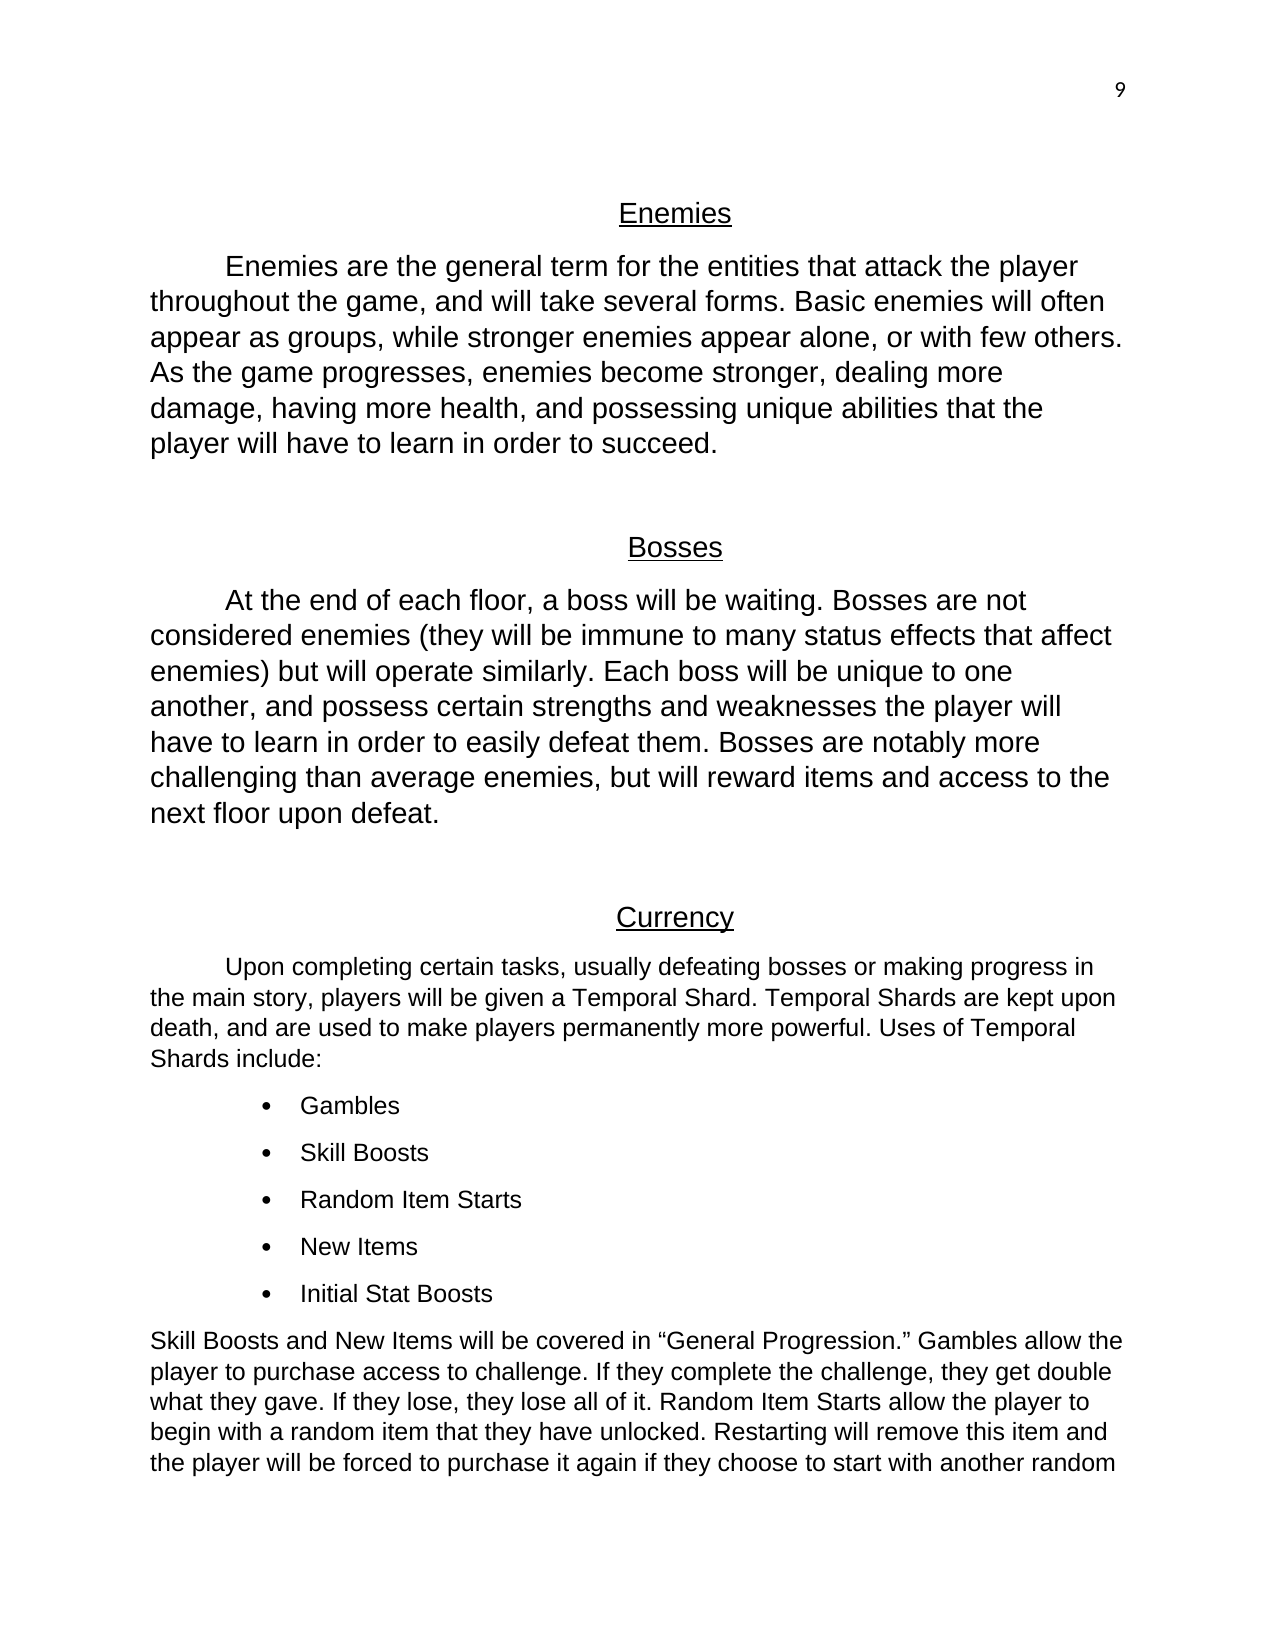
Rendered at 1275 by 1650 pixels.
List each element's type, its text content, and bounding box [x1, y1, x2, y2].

list Random Item Starts [262, 1185, 1125, 1214]
text Upon completing certain tasks, usually defeating bosses or making progress in the main story, players will be given a Temporal Shard. Temporal Shards are kept upon death, and are used to make players permanently more powerful. Uses of Temporal Shards include: [150, 952, 1125, 1072]
text Skill Boosts and New Items will be covered in “General Progression.” Gambles allow the player to purchase access to challenge. If they complete the challenge, they get double what they gave. If they lose, they lose all of it. Random Item Starts allow the player to begin with a random item that they have unlocked. Restarting will remove this item and the player will be forced to purchase it again if they choose to start with another random [150, 1326, 1125, 1477]
text Currency [150, 900, 1125, 934]
text Enemies [150, 196, 1125, 230]
list New Items [262, 1232, 1125, 1261]
text Enemies are the general term for the entities that attack the player throughout the game, and will take several forms. Basic enemies will often appear as groups, while stronger enemies appear alone, or with few others. As the game progresses, enemies become stronger, dealing more damage, having more health, and possessing unique abilities that the player will have to learn in order to succeed. [150, 248, 1125, 460]
list Skill Boosts [262, 1138, 1125, 1167]
text Bosses [150, 531, 1125, 564]
list Gambles [262, 1091, 1125, 1119]
text At the end of each floor, a boss will be waiting. Bosses are not considered enemies (they will be immune to many status effects that affect enemies) but will operate similarly. Each boss will be unique to one another, and possess certain strengths and weaknesses the player will have to learn in order to easily defeat them. Bosses are notably more challenging than average enemies, but will reward items and access to the next floor upon defeat. [150, 583, 1125, 829]
list Initial Stat Boosts [262, 1279, 1125, 1308]
